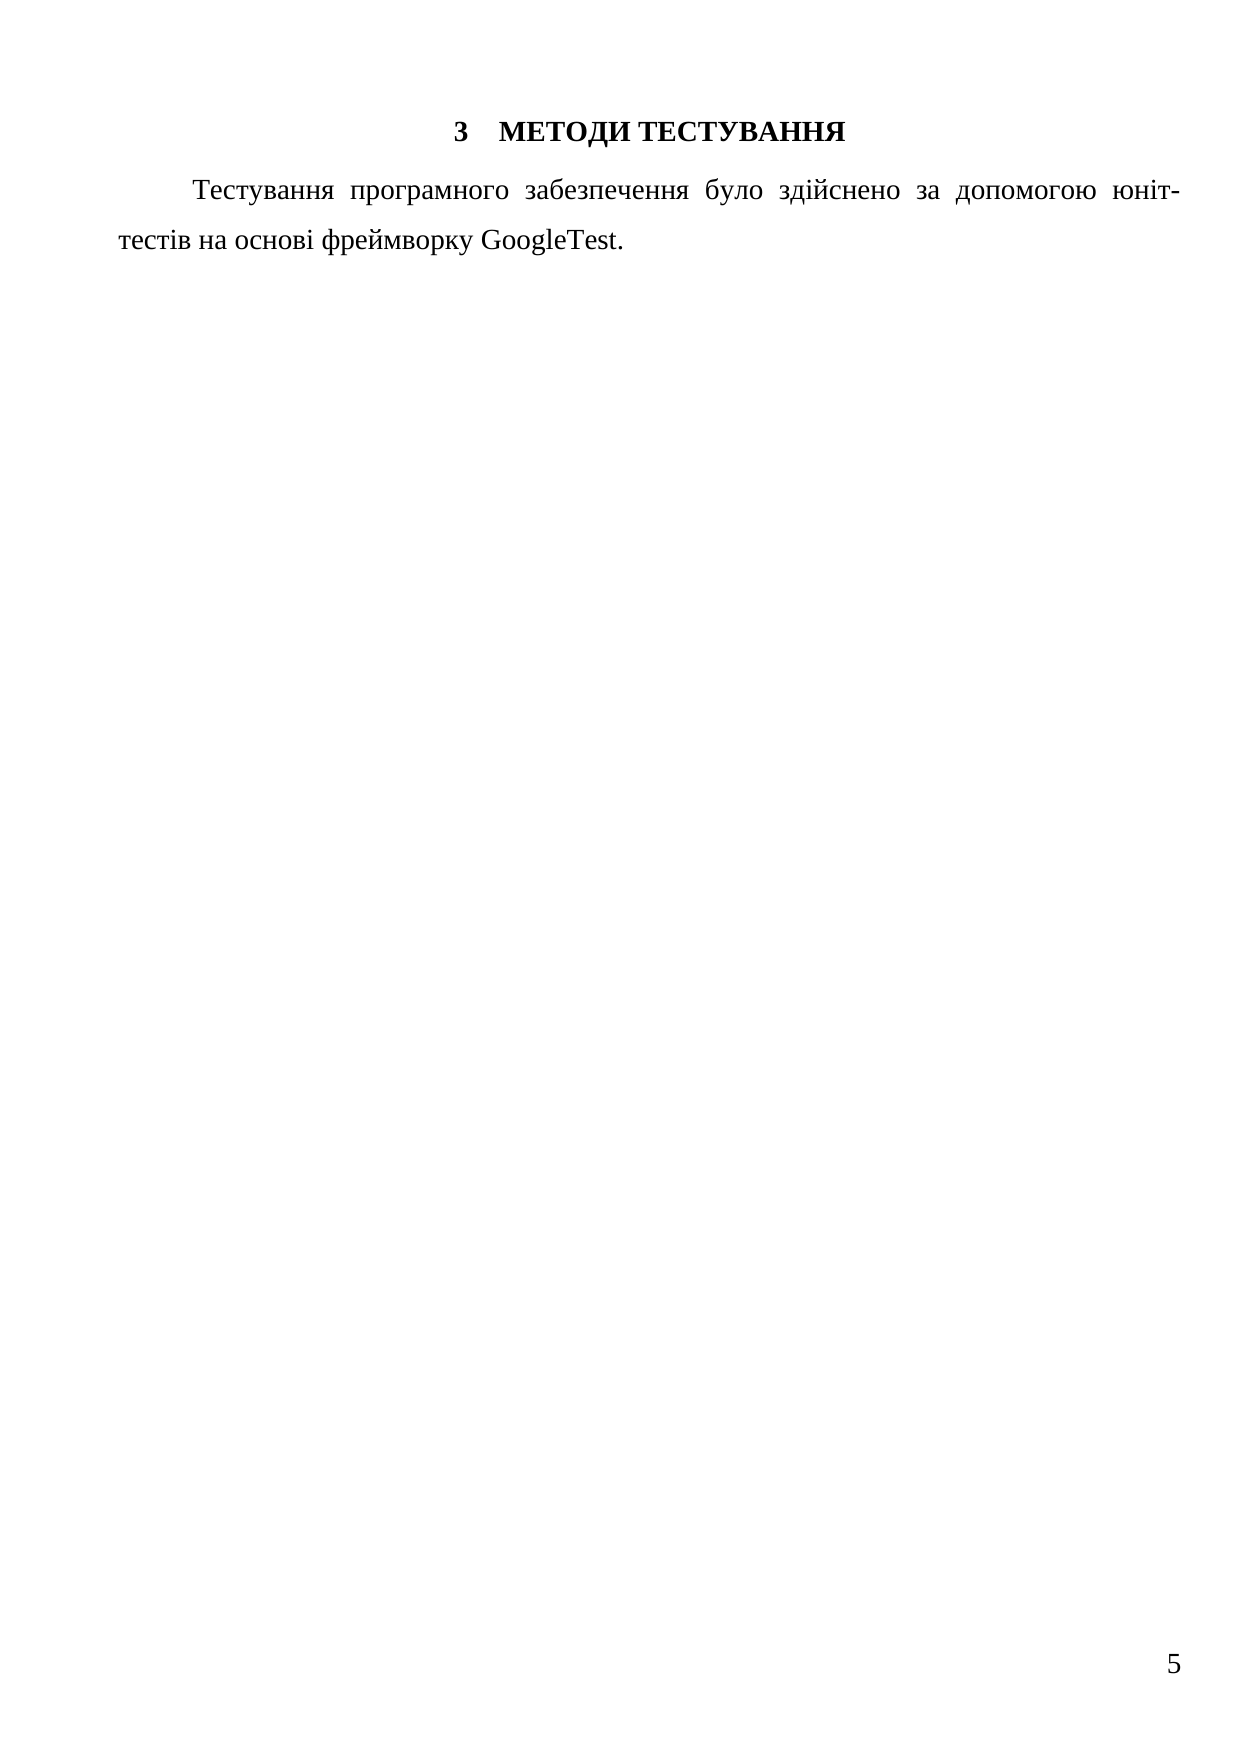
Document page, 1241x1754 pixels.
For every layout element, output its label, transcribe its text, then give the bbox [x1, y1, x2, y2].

subtitle Методи тестування [118, 114, 1181, 147]
text Тестування програмного забезпечення було здійснено за допомогою юніт-тестів на основі фреймворку GoogleTest. [118, 172, 1181, 256]
